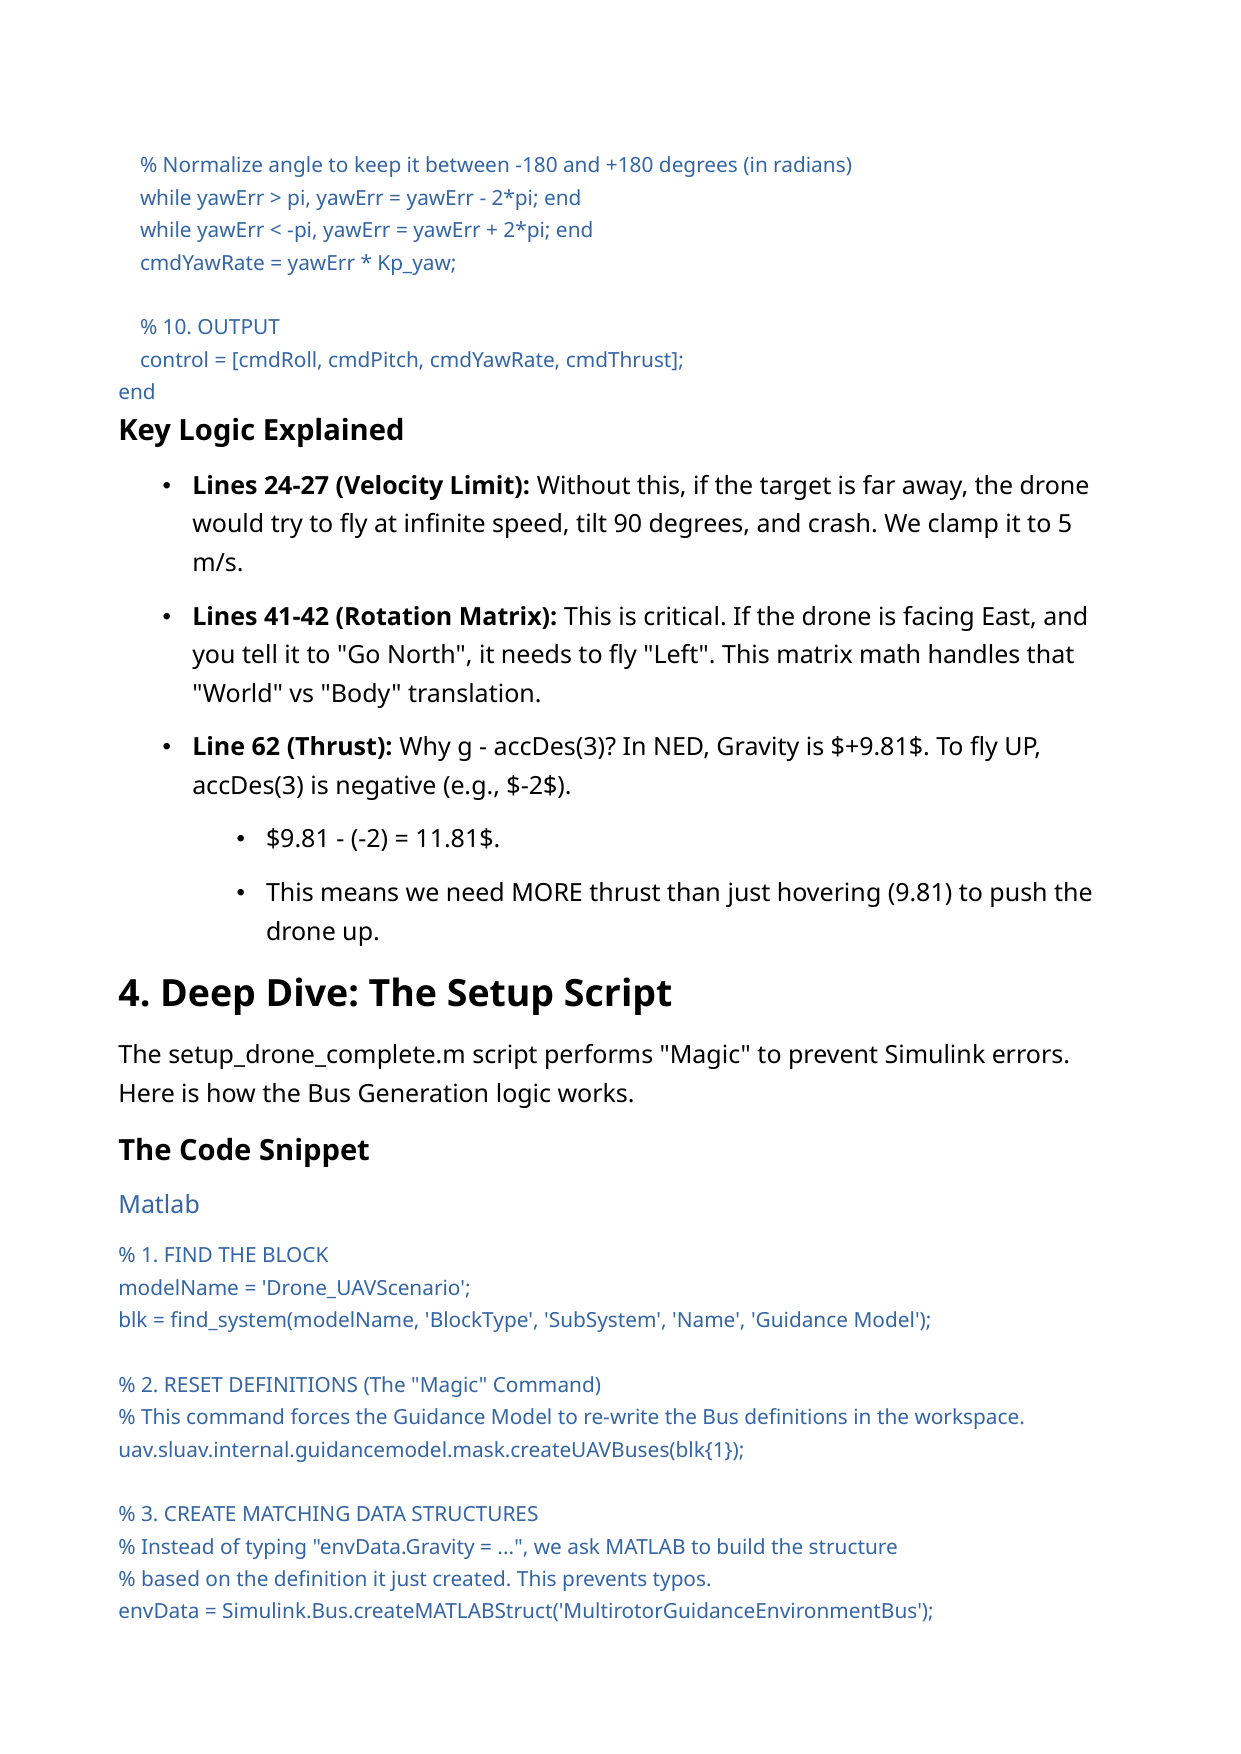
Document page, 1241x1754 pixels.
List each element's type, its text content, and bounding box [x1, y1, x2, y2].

subtitle Key Logic Explained [118, 410, 1122, 449]
text modelName = 'Drone_UAVScenario'; [118, 1273, 1122, 1301]
text % based on the definition it just created. This prevents typos. [118, 1564, 1122, 1593]
list Line 62 (Thrust): Why g - accDes(3)? In NED, Gravity is $+9.81$. To fly UP, accDes(3) is negative (e.g., $-2$). [162, 729, 1122, 802]
text The setup_drone_complete.m script performs "Magic" to prevent Simulink errors. Here is how the Bus Generation logic works. [118, 1037, 1122, 1110]
list Lines 24-27 (Velocity Limit): Without this, if the target is far away, the drone would try to fly at infinite speed, tilt 90 degrees, and crash. We clamp it to 5 m/s. [162, 467, 1122, 579]
text while yawErr < -pi, yawErr = yawErr + 2*pi; end [118, 215, 1122, 244]
text envData = Simulink.Bus.createMATLABStruct('MultirotorGuidanceEnvironmentBus'); [118, 1597, 1122, 1625]
text % 1. FIND THE BLOCK [118, 1240, 1122, 1269]
text cmdYawRate = yawErr * Kp_yaw; [118, 248, 1122, 276]
text % 3. CREATE MATCHING DATA STRUCTURES [118, 1499, 1122, 1528]
list This means we need MORE thrust than just hovering (9.81) to push the drone up. [236, 874, 1122, 947]
text end [118, 377, 1122, 406]
list Lines 41-42 (Rotation Matrix): This is critical. If the drone is facing East, and you tell it to "Go North", it needs to fly "Left". This matrix math handles that "World" vs "Body" translation. [162, 598, 1122, 710]
text % This command forces the Guidance Model to re-write the Bus definitions in the workspace. [118, 1402, 1122, 1431]
list $9.81 - (-2) = 11.81$. [236, 821, 1122, 855]
text uav.sluav.internal.guidancemodel.mask.createUAVBuses(blk{1}); [118, 1435, 1122, 1463]
subtitle The Code Snippet [118, 1129, 1122, 1169]
text while yawErr > pi, yawErr = yawErr - 2*pi; end [118, 183, 1122, 211]
text % Instead of typing "envData.Gravity = ...", we ask MATLAB to build the structure [118, 1532, 1122, 1560]
text % 10. OUTPUT [118, 312, 1122, 341]
text % 2. RESET DEFINITIONS (The "Magic" Command) [118, 1370, 1122, 1398]
text blk = find_system(modelName, 'BlockType', 'SubSystem', 'Name', 'Guidance Model'); [118, 1305, 1122, 1333]
text Matlab [118, 1187, 1122, 1221]
text control = [cmdRoll, cmdPitch, cmdYawRate, cmdThrust]; [118, 345, 1122, 373]
subtitle 4. Deep Dive: The Setup Script [118, 967, 1122, 1018]
text % Normalize angle to keep it between -180 and +180 degrees (in radians) [118, 151, 1122, 179]
